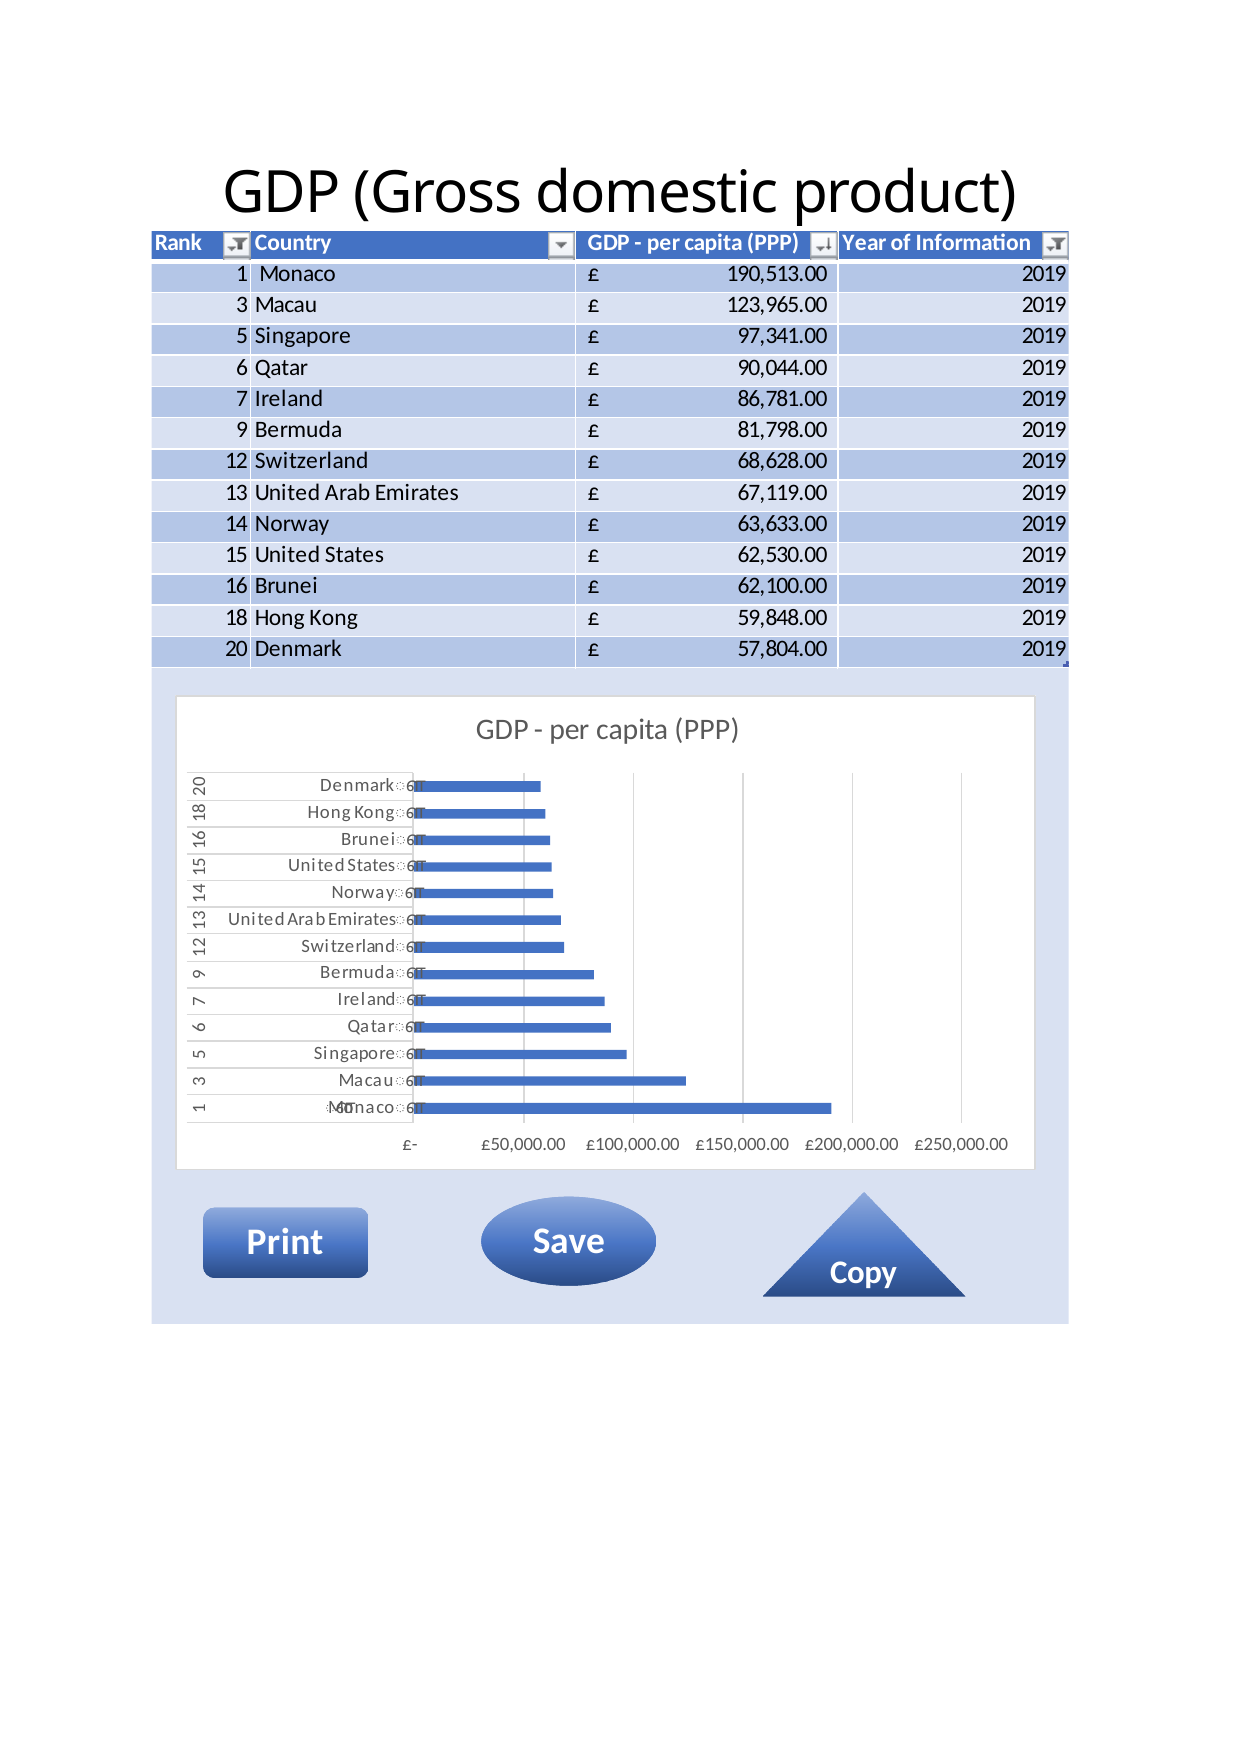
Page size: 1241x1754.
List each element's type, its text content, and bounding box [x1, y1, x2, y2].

title GDP (Gross domestic product) [150, 150, 1090, 229]
